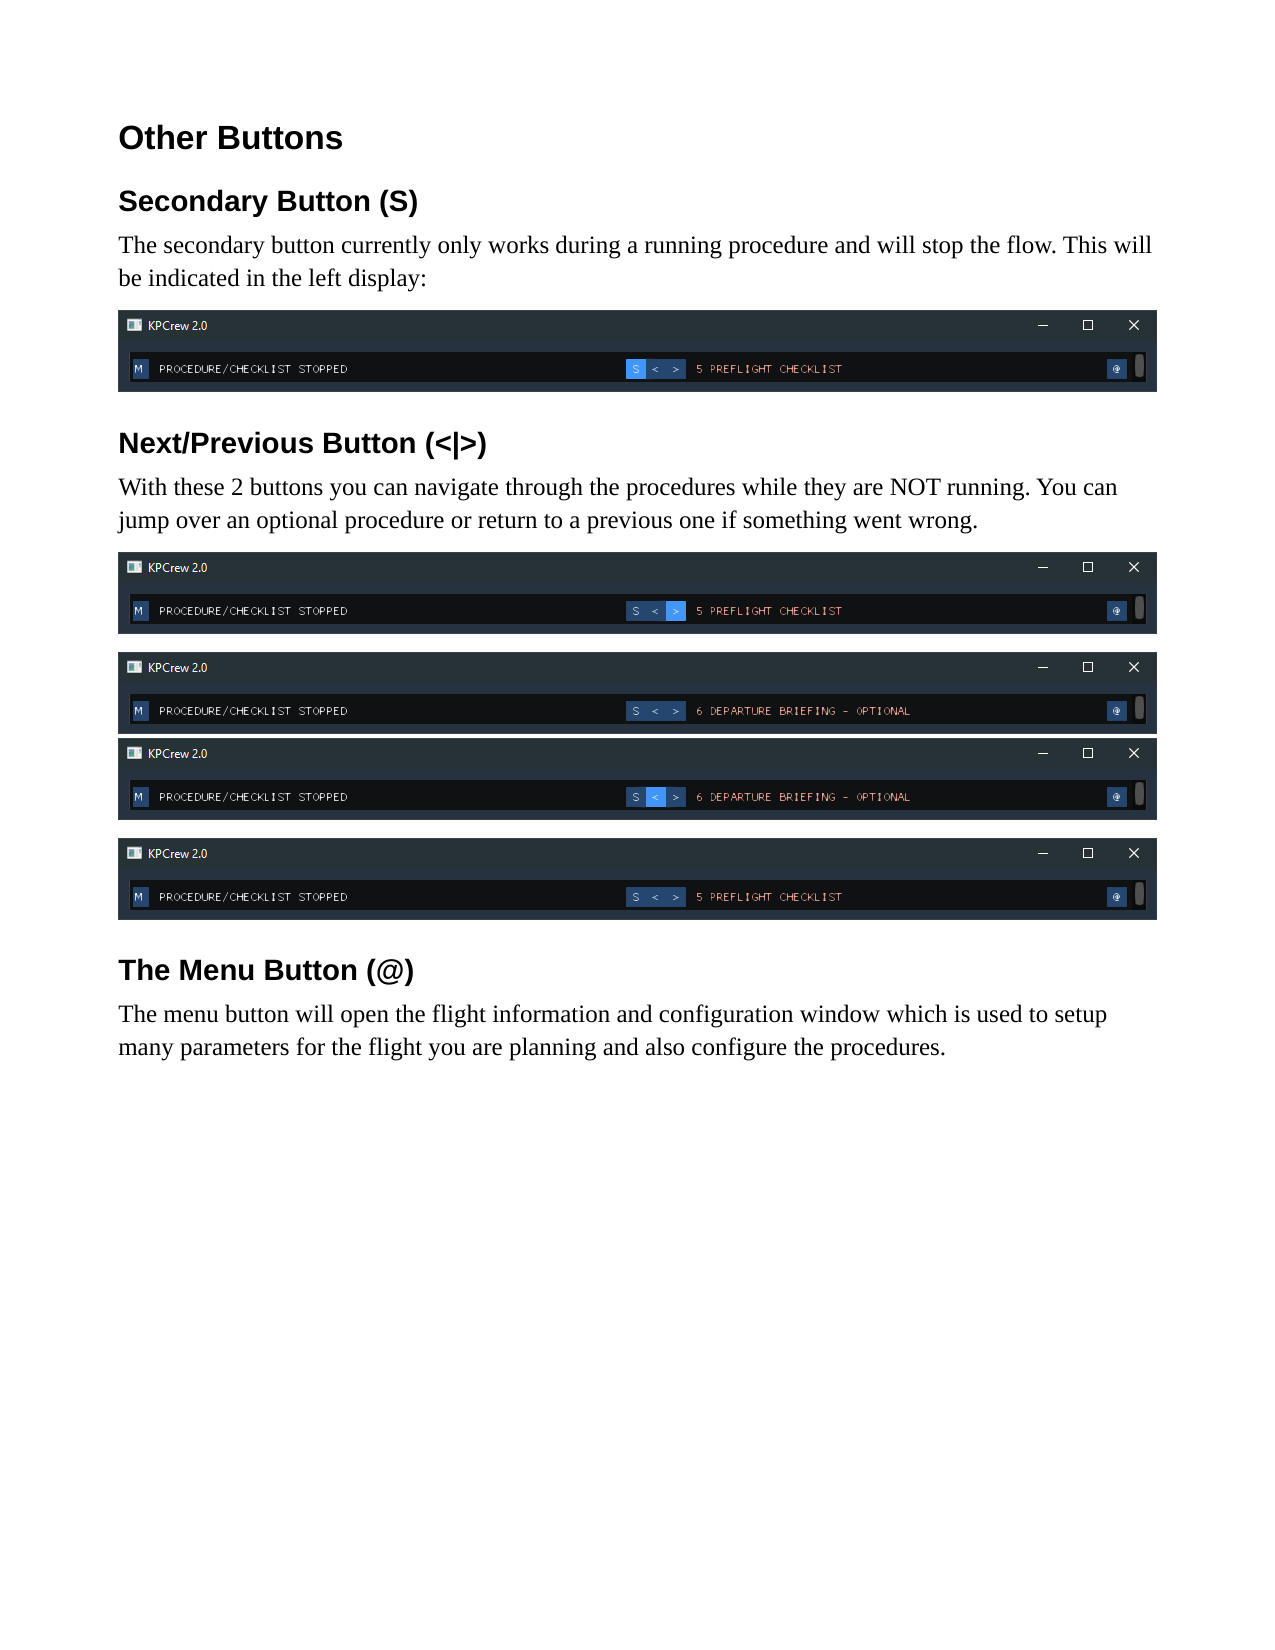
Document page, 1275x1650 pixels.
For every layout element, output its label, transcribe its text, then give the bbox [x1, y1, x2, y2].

subtitle Next/Previous Button (<|>) [118, 426, 1157, 459]
text The secondary button currently only works during a running procedure and will stop the flow. This will be indicated in the left display: [118, 230, 1157, 292]
picture [118, 652, 1157, 734]
picture [118, 838, 1157, 920]
subtitle Other Buttons [118, 118, 1157, 157]
text The menu button will open the flight information and configuration window which is used to setup many parameters for the flight you are planning and also configure the procedures. [118, 999, 1157, 1061]
subtitle Secondary Button (S) [118, 184, 1157, 218]
picture [118, 310, 1157, 392]
subtitle The Menu Button (@) [118, 953, 1157, 987]
picture [118, 552, 1157, 634]
picture [118, 738, 1157, 820]
text With these 2 buttons you can navigate through the procedures while they are NOT running. You can jump over an optional procedure or return to a previous one if something went wrong. [118, 472, 1157, 533]
